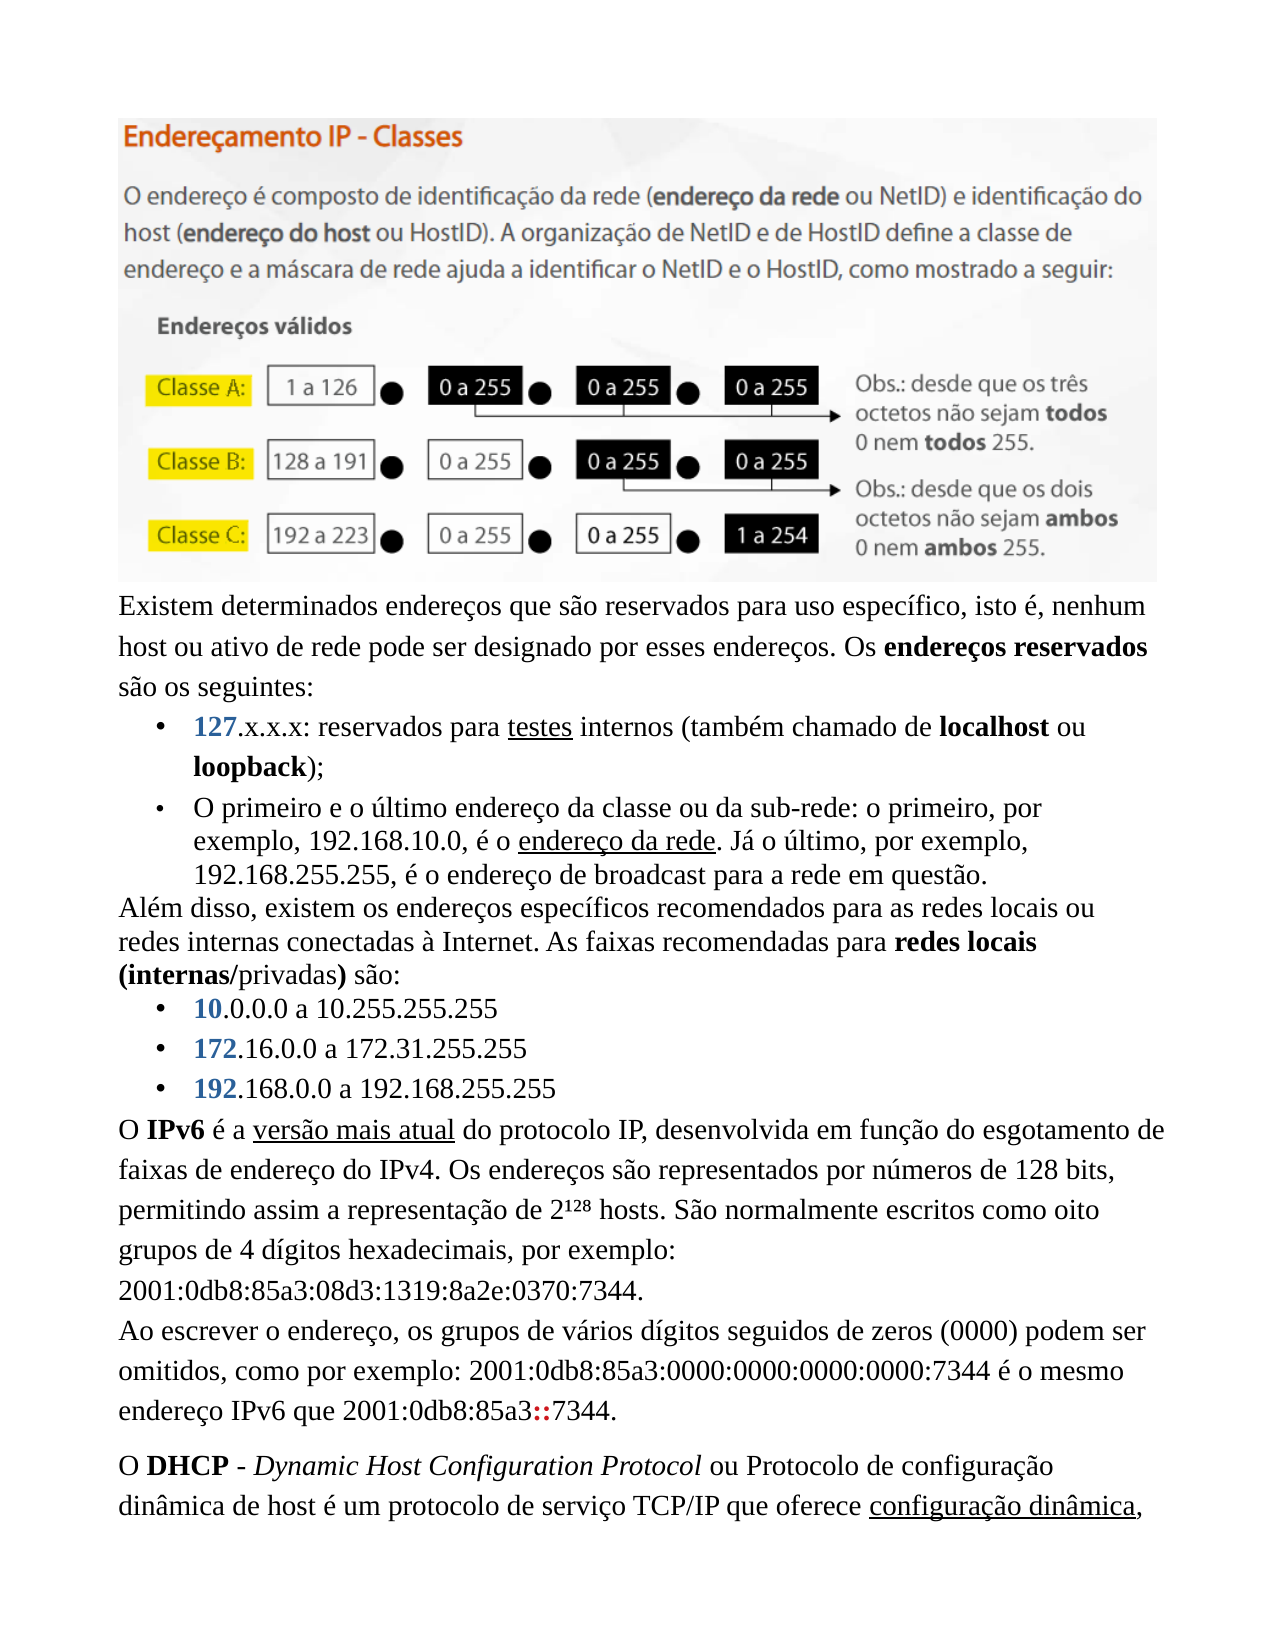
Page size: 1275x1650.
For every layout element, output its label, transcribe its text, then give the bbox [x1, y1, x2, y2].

picture [118, 118, 1157, 582]
list 127.x.x.x: reservados para testes internos (também chamado de localhost ou loopback); [156, 709, 1157, 783]
text O DHCP - Dynamic Host Configuration Protocol ou Protocolo de configuração dinâmica de host é um protocolo de serviço TCP/IP que oferece configuração dinâmica, [118, 1448, 1157, 1522]
text O IPv6 é a versão mais atual do protocolo IP, desenvolvida em função do esgotamento de faixas de endereço do IPv4. Os endereços são representados por números de 128 bits, permitindo assim a representação de 2¹²⁸ hosts. São normalmente escritos como oito grupos de 4 dígitos hexadecimais, por exemplo: 2001:0db8:85a3:08d3:1319:8a2e:0370:7344. Ao escrever o endereço, os grupos de vários dígitos seguidos de zeros (0000) podem ser omitidos, como por exemplo: 2001:0db8:85a3:0000:0000:0000:0000:7344 é o mesmo endereço IPv6 que 2001:0db8:85a3::7344. [118, 1112, 1186, 1427]
list 10.0.0.0 a 10.255.255.255 [156, 991, 1157, 1024]
text Existem determinados endereços que são reservados para uso específico, isto é, nenhum host ou ativo de rede pode ser designado por esses endereços. Os endereços reservados são os seguintes: [118, 582, 1157, 702]
list 172.16.0.0 a 172.31.255.255 [156, 1031, 1157, 1065]
list 192.168.0.0 a 192.168.255.255 [156, 1072, 1157, 1105]
list O primeiro e o último endereço da classe ou da sub-rede: o primeiro, por exemplo, 192.168.10.0, é o endereço da rede. Já o último, por exemplo, 192.168.255.255, é o endereço de broadcast para a rede em questão. [156, 790, 1157, 890]
text Além disso, existem os endereços específicos recomendados para as redes locais ou redes internas conectadas à Internet. As faixas recomendadas para redes locais (internas/privadas) são: [118, 890, 1157, 991]
